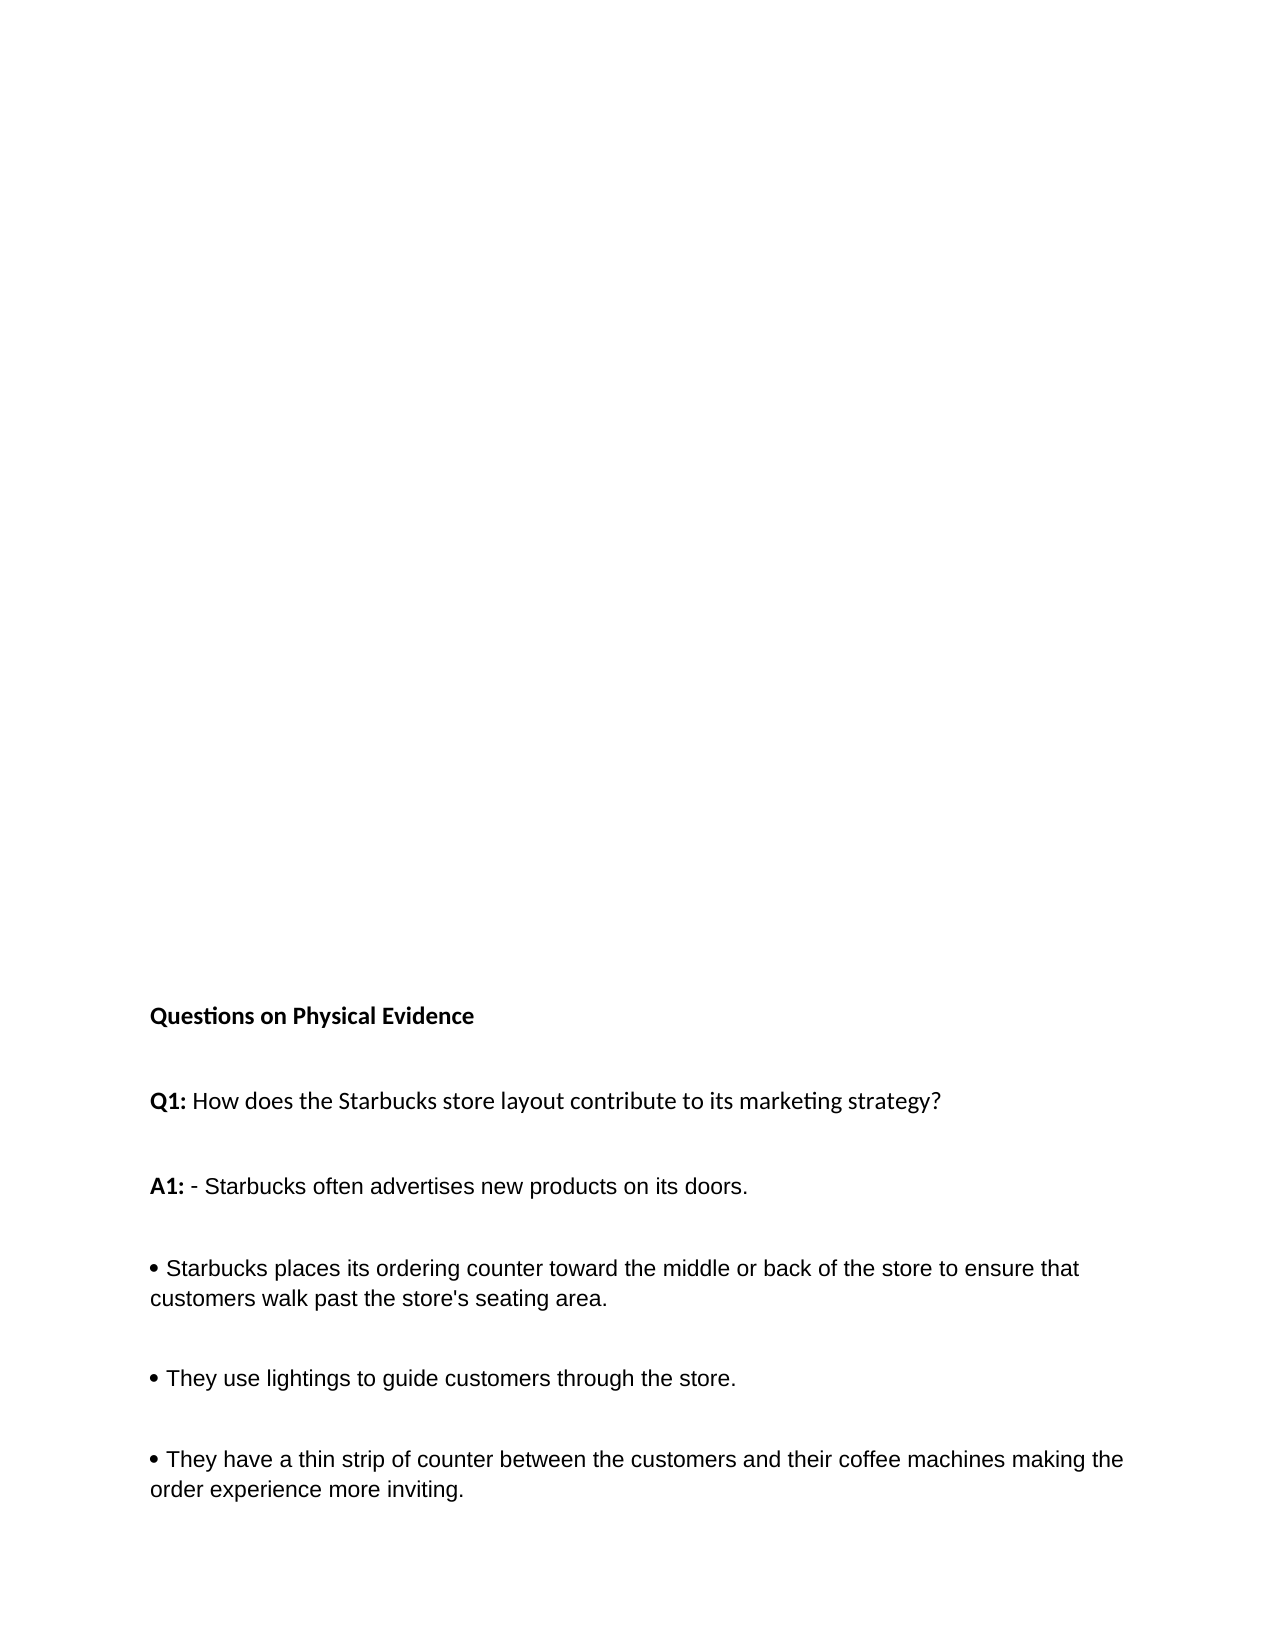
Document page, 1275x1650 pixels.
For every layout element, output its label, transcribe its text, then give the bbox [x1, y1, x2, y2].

text  They have a thin strip of counter between the customers and their coffee machines making the order experience more inviting. [150, 1446, 1125, 1502]
text  Starbucks places its ordering counter toward the middle or back of the store to ensure that customers walk past the store's seating area. [150, 1255, 1125, 1312]
text A1: - Starbucks often advertises new products on its doors. [150, 1170, 1125, 1201]
text Questions on Physical Evidence [150, 1000, 1125, 1031]
text Q1: How does the Starbucks store layout contribute to its marketing strategy? [150, 1085, 1125, 1116]
text  They use lightings to guide customers through the store. [150, 1365, 1125, 1392]
